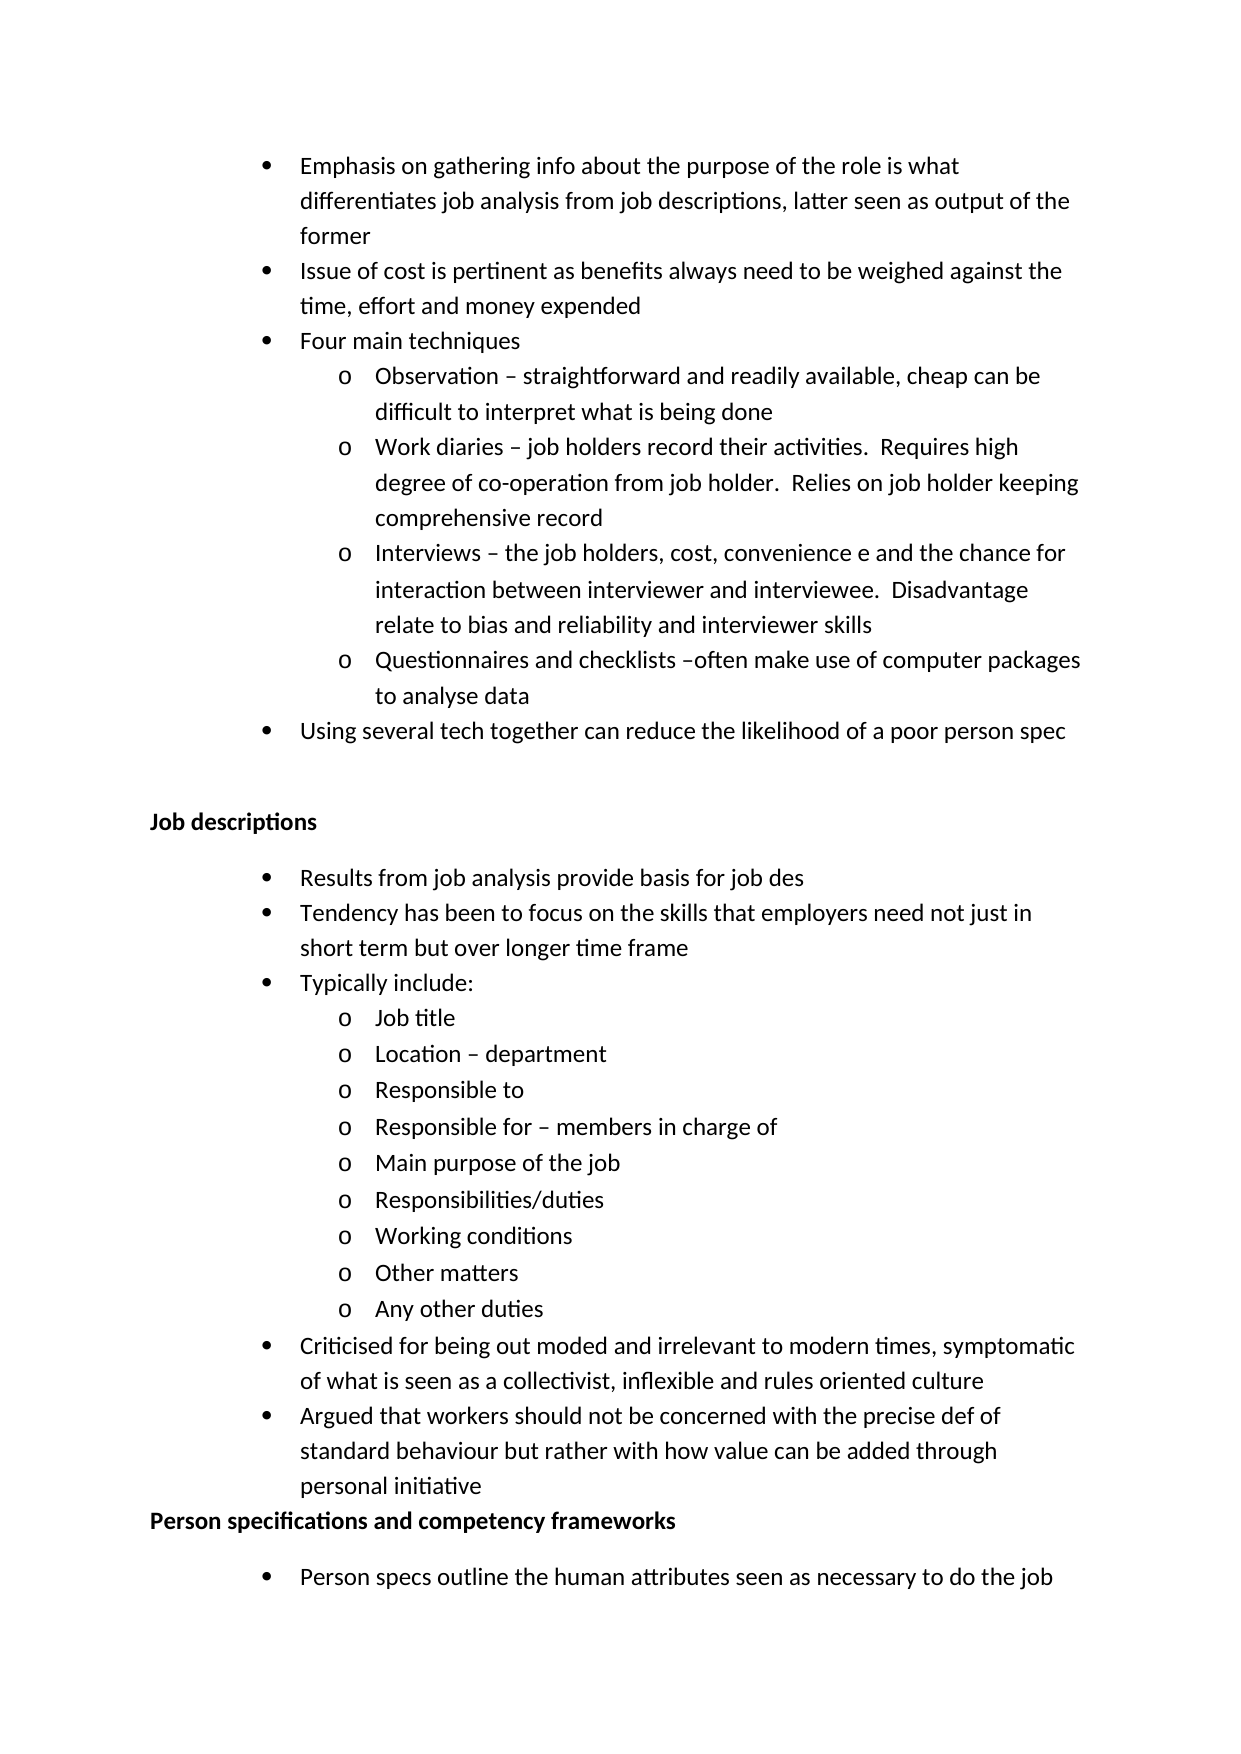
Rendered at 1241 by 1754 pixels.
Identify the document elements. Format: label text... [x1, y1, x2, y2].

list Person specs outline the human attributes seen as necessary to do the job [262, 1561, 1090, 1591]
list Typically include: [262, 967, 1090, 997]
list Argued that workers should not be concerned with the precise def of standard behaviour but rather with how value can be added through personal initiative [262, 1400, 1090, 1500]
list Emphasis on gathering info about the purpose of the role is what differentiates job analysis from job descriptions, latter seen as output of the former [262, 150, 1090, 251]
list Tendency has been to focus on the skills that employers need not just in short term but over longer time frame [262, 897, 1090, 962]
list Any other duties [337, 1293, 1090, 1325]
list Responsible to [337, 1074, 1090, 1106]
text Job descriptions [150, 806, 1090, 836]
list Location – department [337, 1038, 1090, 1070]
list Working conditions [337, 1220, 1090, 1252]
list Other matters [337, 1257, 1090, 1289]
text Person specifications and competency frameworks [150, 1505, 1090, 1535]
list Results from job analysis provide basis for job des [262, 862, 1090, 892]
list Criticised for being out moded and irrelevant to modern times, symptomatic of what is seen as a collectivist, inflexible and rules oriented culture [262, 1330, 1090, 1395]
list Work diaries – job holders record their activities. Requires high degree of co-operation from job holder. Relies on job holder keeping comprehensive record [337, 431, 1090, 533]
list Responsible for – members in charge of [337, 1111, 1090, 1143]
list Main purpose of the job [337, 1147, 1090, 1179]
list Using several tech together can reduce the likelihood of a poor person spec [262, 715, 1090, 746]
list Four main techniques [262, 325, 1090, 356]
list Questionnaires and checklists –often make use of computer packages to analyse data [337, 644, 1090, 711]
list Responsibilities/duties [337, 1184, 1090, 1216]
list Issue of cost is pertinent as benefits always need to be weighed against the time, effort and money expended [262, 255, 1090, 321]
list Job title [337, 1002, 1090, 1033]
list Observation – straightforward and readily available, cheap can be difficult to interpret what is being done [337, 360, 1090, 427]
list Interviews – the job holders, cost, convenience e and the chance for interaction between interviewer and interviewee. Disadvantage relate to bias and reliability and interviewer skills [337, 537, 1090, 639]
